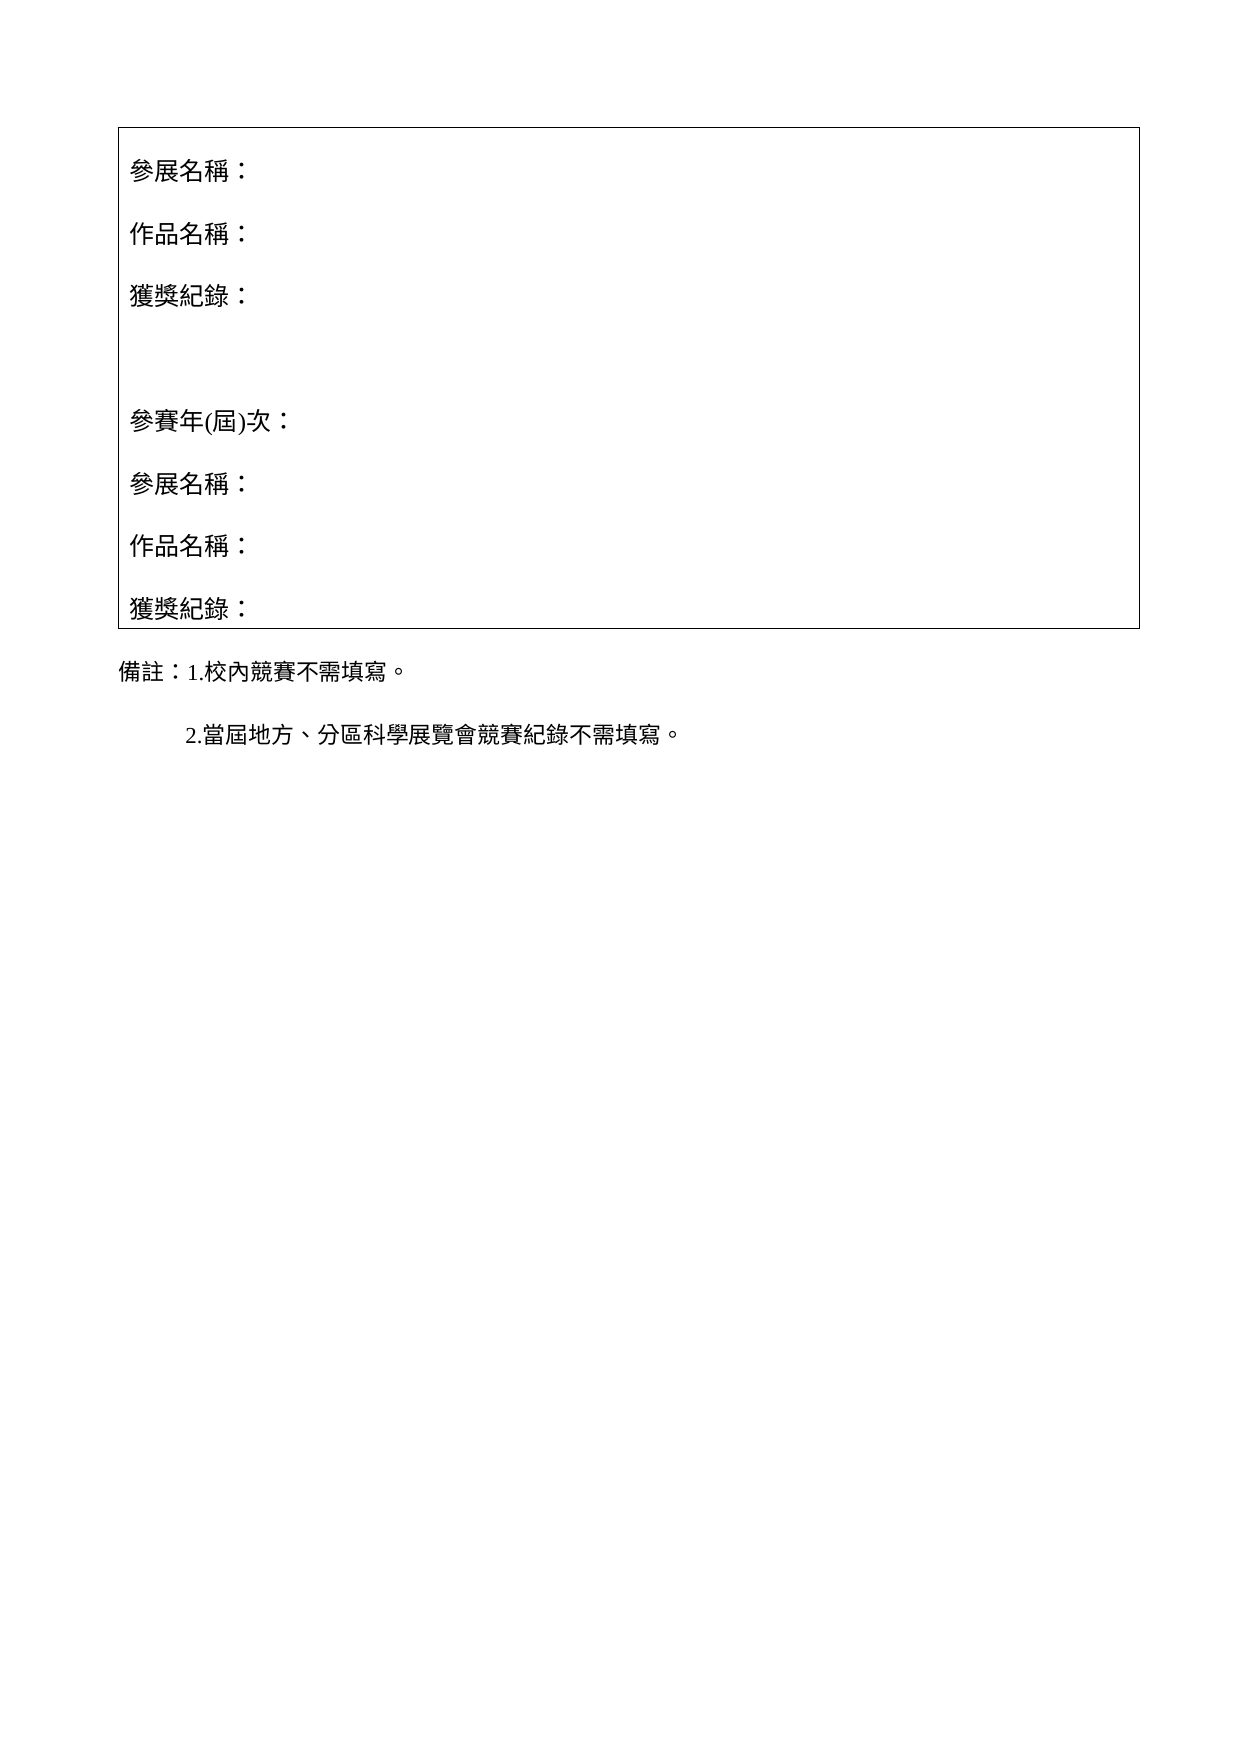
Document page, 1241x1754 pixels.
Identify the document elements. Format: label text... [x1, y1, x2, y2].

text 2.當屆地方、分區科學展覽會競賽紀錄不需填寫。 [118, 692, 1122, 754]
text 備註：1.校內競賽不需填寫。 [118, 629, 1122, 692]
table_header 參展名稱： 作品名稱： 獲獎紀錄： 參賽年(屆)次： 參展名稱： 作品名稱： 獲獎紀錄： [119, 128, 1139, 628]
